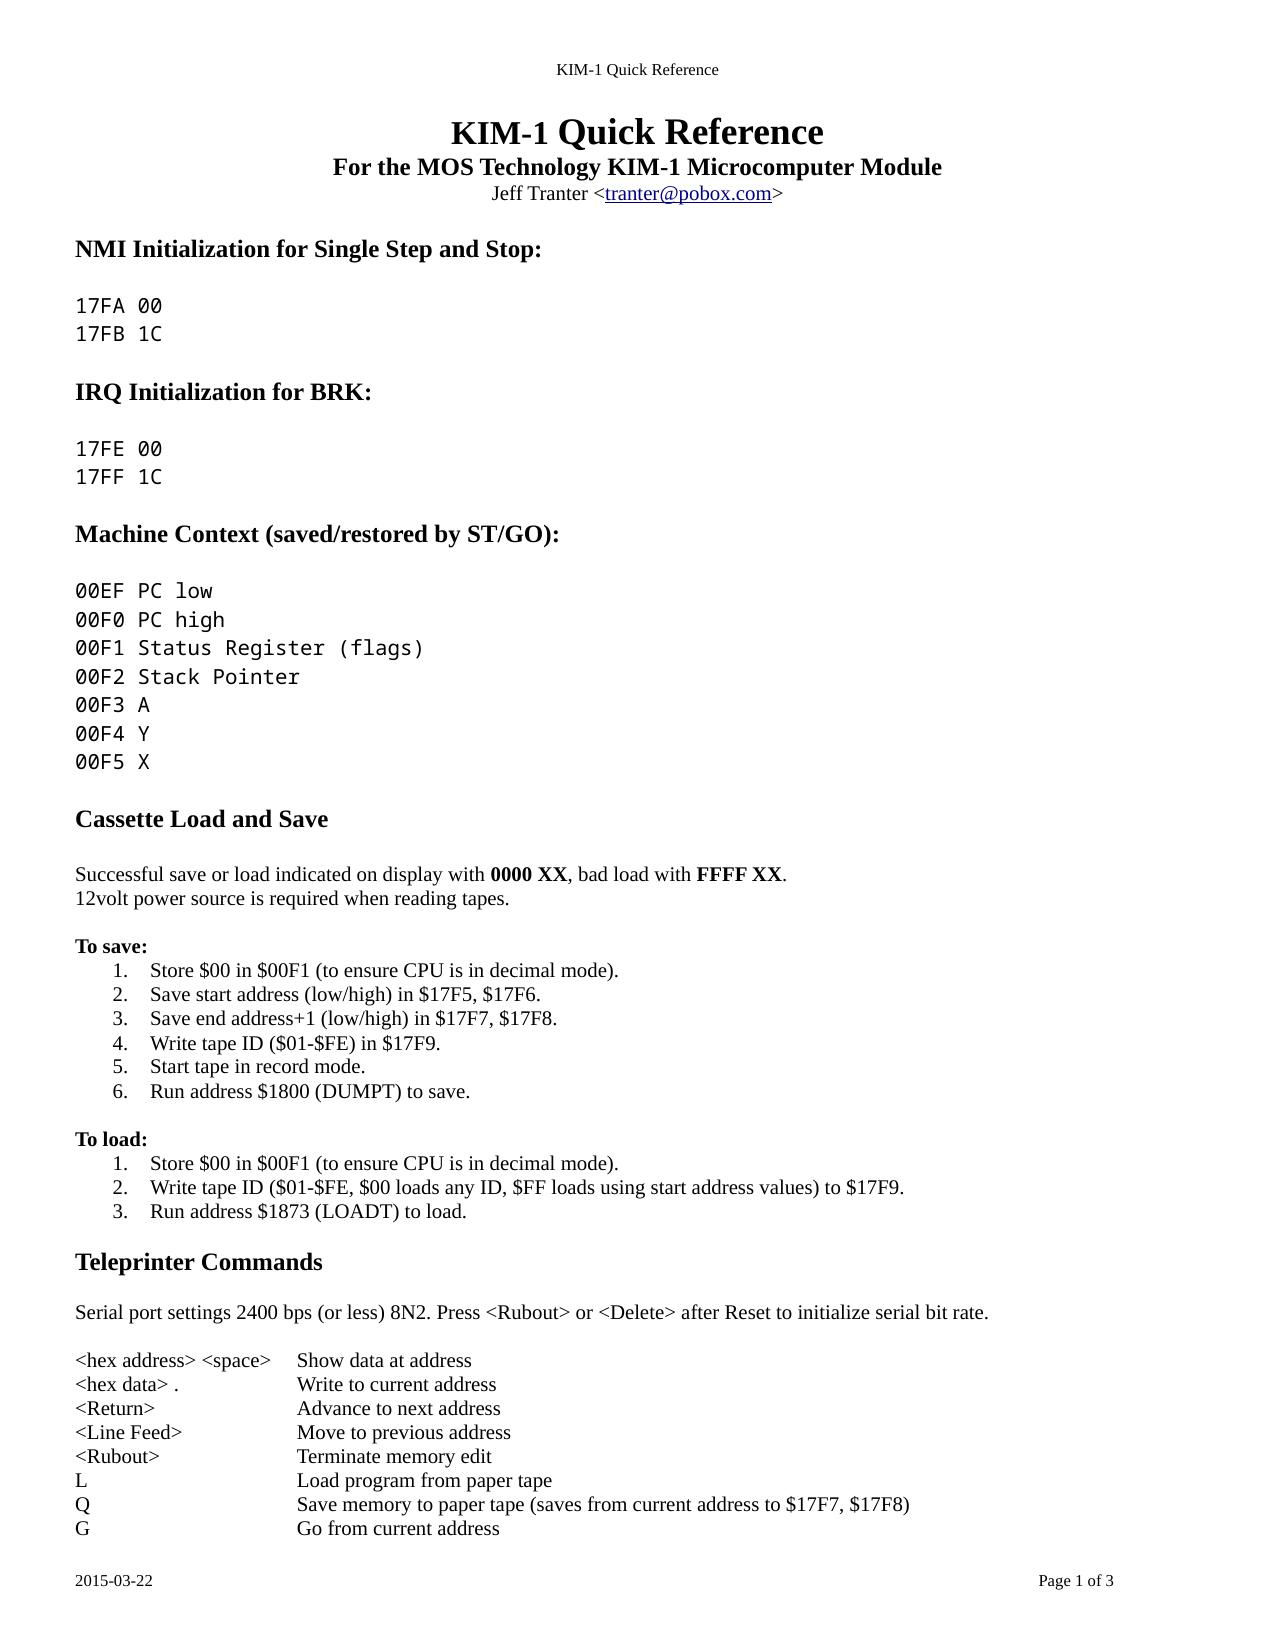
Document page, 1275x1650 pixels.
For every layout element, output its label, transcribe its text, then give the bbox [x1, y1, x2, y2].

text <hex address> <space> Show data at address [75, 1348, 1200, 1372]
text Q Save memory to paper tape (saves from current address to $17F7, $17F8) [75, 1492, 1200, 1516]
text 00F2 Stack Pointer [75, 662, 1200, 690]
text 00F1 Status Register (flags) [75, 633, 1200, 662]
list Write tape ID ($01-$FE) in $17F9. [112, 1030, 1200, 1054]
text 17FA 00 [75, 291, 1200, 319]
text <Line Feed> Move to previous address [75, 1420, 1200, 1444]
text Teleprinter Commands [75, 1247, 1200, 1276]
text 00F0 PC high [75, 605, 1200, 633]
text G Go from current address [75, 1516, 1200, 1540]
text 17FF 1C [75, 462, 1200, 491]
text Machine Context (saved/restored by ST/GO): [75, 519, 1200, 548]
text Cassette Load and Save [75, 804, 1200, 833]
text L Load program from paper tape [75, 1468, 1200, 1492]
text 00F3 A [75, 690, 1200, 719]
text Serial port settings 2400 bps (or less) 8N2. Press <Rubout> or <Delete> after Reset to initialize serial bit rate. [75, 1300, 1200, 1324]
list Write tape ID ($01-$FE, $00 loads any ID, $FF loads using start address values) to $17F9. [112, 1175, 1200, 1199]
text IRQ Initialization for BRK: [75, 377, 1200, 405]
list Store $00 in $00F1 (to ensure CPU is in decimal mode). [112, 958, 1200, 982]
list Save start address (low/high) in $17F5, $17F6. [112, 982, 1200, 1006]
text 12volt power source is required when reading tapes. [75, 886, 1200, 910]
text KIM-1 Quick Reference [75, 109, 1200, 152]
text NMI Initialization for Single Step and Stop: [75, 234, 1200, 263]
text <hex data> . Write to current address [75, 1372, 1200, 1396]
text To load: [75, 1127, 1200, 1151]
text 00EF PC low [75, 577, 1200, 605]
text Successful save or load indicated on display with 0000 XX, bad load with FFFF XX. [75, 862, 1200, 886]
text 17FB 1C [75, 319, 1200, 348]
text <Rubout> Terminate memory edit [75, 1444, 1200, 1468]
text 00F4 Y [75, 719, 1200, 747]
list Save end address+1 (low/high) in $17F7, $17F8. [112, 1006, 1200, 1030]
list Store $00 in $00F1 (to ensure CPU is in decimal mode). [112, 1151, 1200, 1175]
text Jeff Tranter <tranter@pobox.com> [75, 181, 1200, 205]
text <Return> Advance to next address [75, 1396, 1200, 1420]
list Run address $1800 (DUMPT) to save. [112, 1078, 1200, 1103]
text 17FE 00 [75, 434, 1200, 462]
list Run address $1873 (LOADT) to load. [112, 1199, 1200, 1223]
list Start tape in record mode. [112, 1054, 1200, 1078]
text For the MOS Technology KIM-1 Microcomputer Module [75, 152, 1200, 181]
text To save: [75, 934, 1200, 958]
text 00F5 X [75, 747, 1200, 776]
